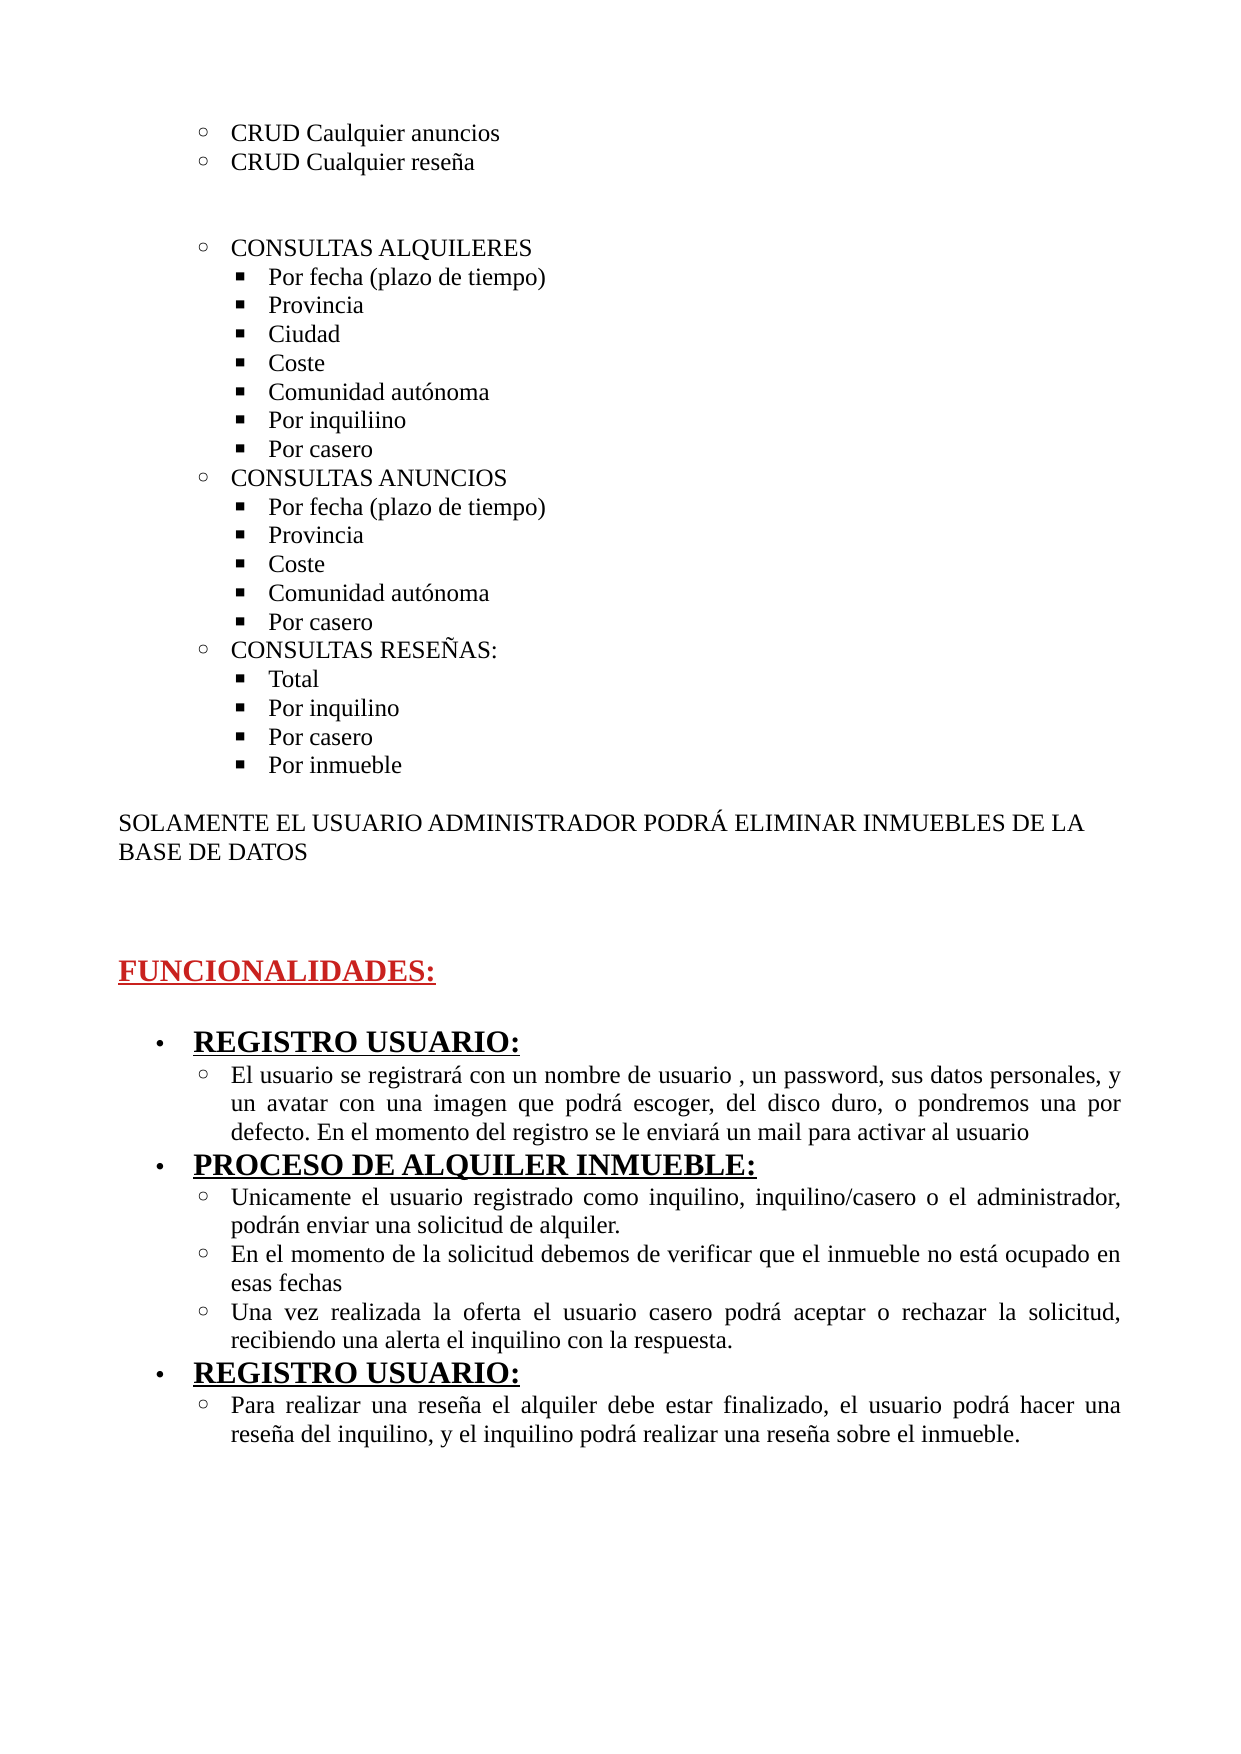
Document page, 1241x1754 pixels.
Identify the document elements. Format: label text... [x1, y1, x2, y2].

list Coste [231, 348, 1122, 377]
list PROCESO DE ALQUILER INMUEBLE: [156, 1146, 1122, 1182]
list Comunidad autónoma [231, 377, 1122, 406]
text SOLAMENTE EL USUARIO ADMINISTRADOR PODRÁ ELIMINAR INMUEBLES DE LA BASE DE DATOS [118, 808, 1122, 866]
list Provincia [231, 291, 1122, 319]
list Por inquiliino [231, 406, 1122, 434]
list CONSULTAS ANUNCIOS [193, 463, 1122, 492]
list En el momento de la solicitud debemos de verificar que el inmueble no está ocupado en esas fechas [193, 1239, 1122, 1297]
list CONSULTAS ALQUILERES [193, 233, 1122, 262]
list Por inmueble [231, 751, 1122, 779]
list Ciudad [231, 319, 1122, 348]
list Unicamente el usuario registrado como inquilino, inquilino/casero o el administrador, podrán enviar una solicitud de alquiler. [193, 1182, 1122, 1239]
list REGISTRO USUARIO: [156, 1024, 1122, 1060]
list Total [231, 664, 1122, 693]
list Por fecha (plazo de tiempo) [231, 492, 1122, 521]
list Por fecha (plazo de tiempo) [231, 262, 1122, 291]
list Comunidad autónoma [231, 578, 1122, 607]
list Por casero [231, 434, 1122, 463]
list Por casero [231, 722, 1122, 751]
list CRUD Cualquier reseña [193, 147, 1122, 176]
list Por inquilino [231, 693, 1122, 722]
list CONSULTAS RESEÑAS: [193, 636, 1122, 664]
list Una vez realizada la oferta el usuario casero podrá aceptar o rechazar la solicitud, recibiendo una alerta el inquilino con la respuesta. [193, 1297, 1122, 1354]
list Para realizar una reseña el alquiler debe estar finalizado, el usuario podrá hacer una reseña del inquilino, y el inquilino podrá realizar una reseña sobre el inmueble. [193, 1390, 1122, 1448]
list CRUD Caulquier anuncios [193, 118, 1122, 147]
list Provincia [231, 521, 1122, 549]
text FUNCIONALIDADES: [118, 952, 1122, 988]
list El usuario se registrará con un nombre de usuario , un password, sus datos personales, y un avatar con una imagen que podrá escoger, del disco duro, o pondremos una por defecto. En el momento del registro se le enviará un mail para activar al usuario [193, 1060, 1122, 1146]
list Por casero [231, 607, 1122, 636]
list REGISTRO USUARIO: [156, 1354, 1122, 1390]
list Coste [231, 549, 1122, 578]
